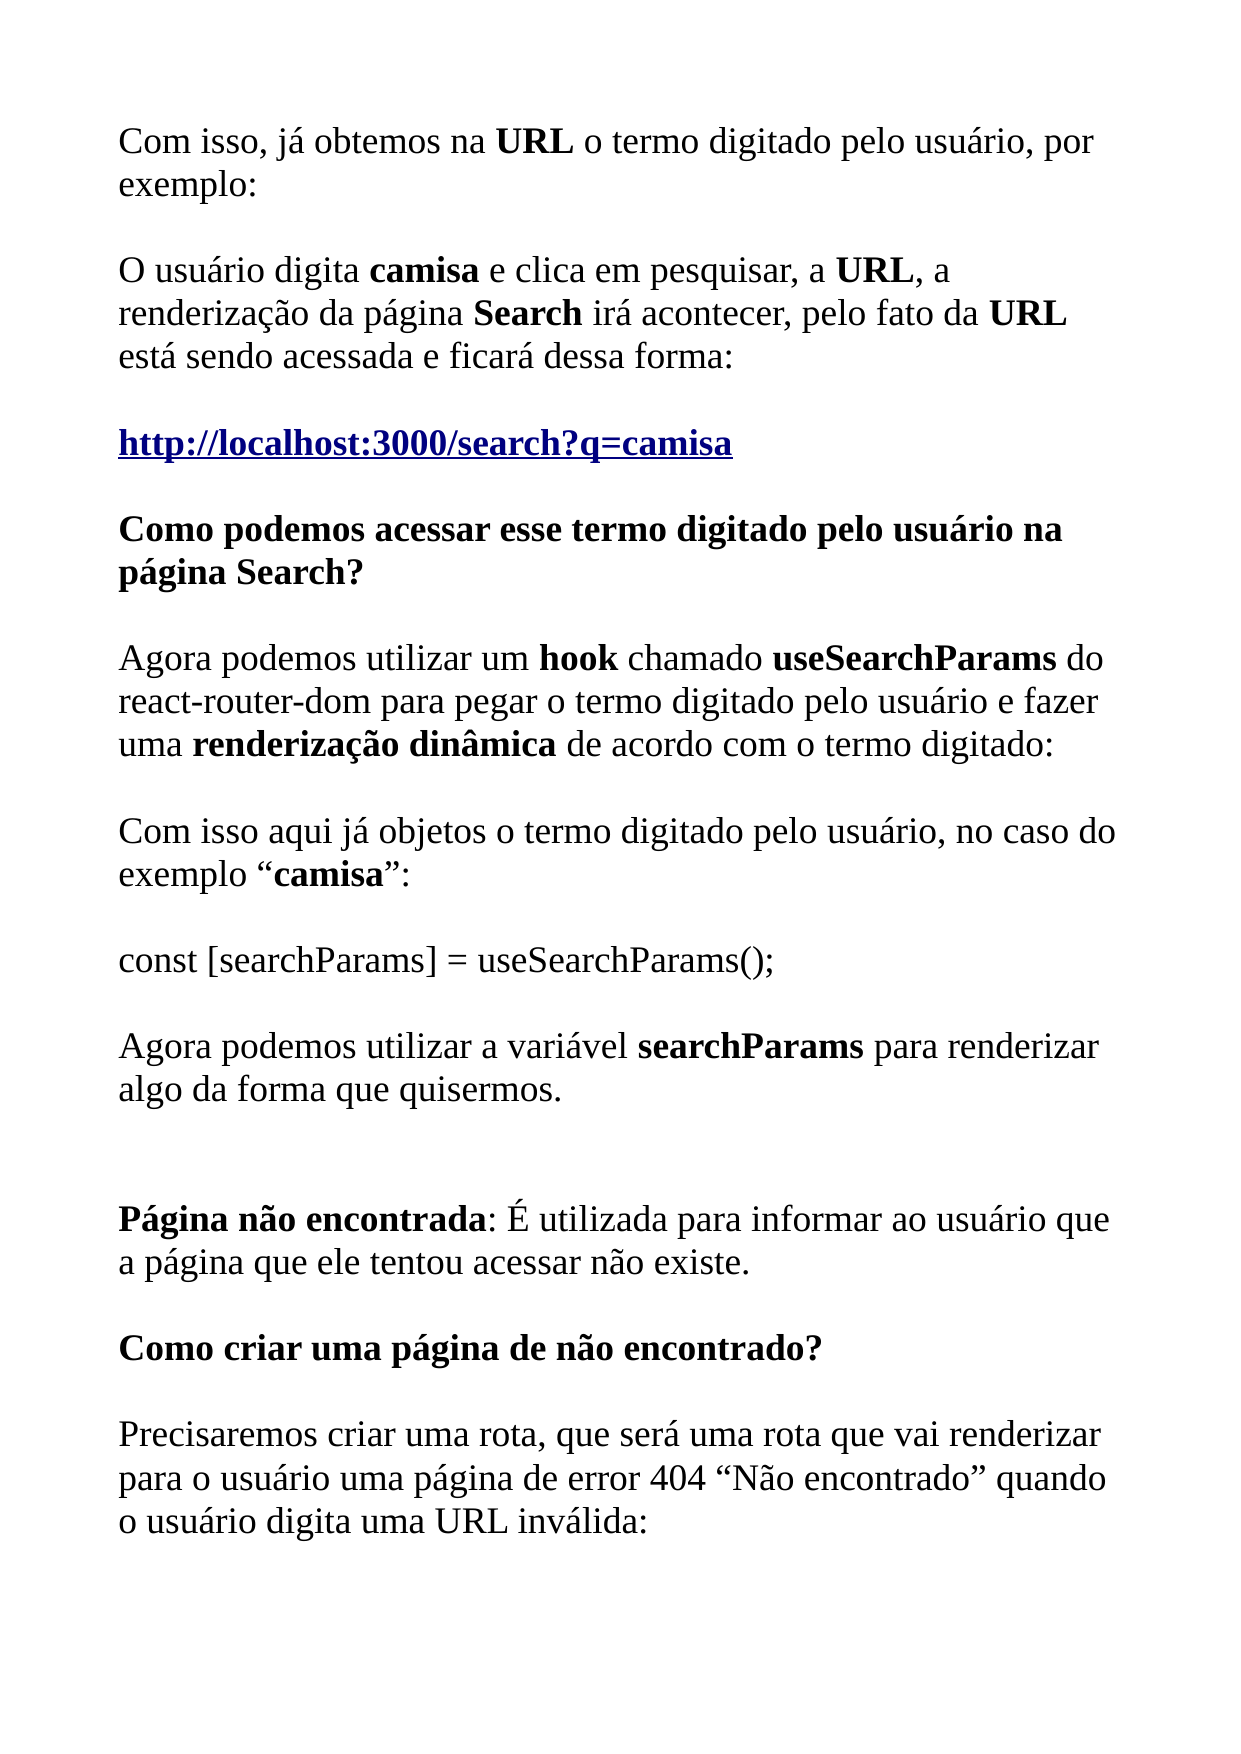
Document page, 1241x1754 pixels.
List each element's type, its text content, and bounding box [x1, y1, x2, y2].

text Precisaremos criar uma rota, que será uma rota que vai renderizar para o usuário uma página de error 404 “Não encontrado” quando o usuário digita uma URL inválida: [118, 1412, 1122, 1541]
text Como podemos acessar esse termo digitado pelo usuário na página Search? [118, 506, 1122, 592]
text Como criar uma página de não encontrado? [118, 1326, 1122, 1369]
text O usuário digita camisa e clica em pesquisar, a URL, a renderização da página Search irá acontecer, pelo fato da URL está sendo acessada e ficará dessa forma: [118, 247, 1122, 377]
text Agora podemos utilizar um hook chamado useSearchParams do react-router-dom para pegar o termo digitado pelo usuário e fazer uma renderização dinâmica de acordo com o termo digitado: [118, 636, 1122, 765]
text Página não encontrada: É utilizada para informar ao usuário que a página que ele tentou acessar não existe. [118, 1196, 1122, 1282]
text const [searchParams] = useSearchParams(); [118, 937, 1122, 981]
text Agora podemos utilizar a variável searchParams para renderizar algo da forma que quisermos. [118, 1024, 1122, 1110]
text http://localhost:3000/search?q=camisa [118, 420, 1122, 463]
text Com isso aqui já objetos o termo digitado pelo usuário, no caso do exemplo “camisa”: [118, 808, 1122, 894]
text Com isso, já obtemos na URL o termo digitado pelo usuário, por exemplo: [118, 118, 1122, 204]
